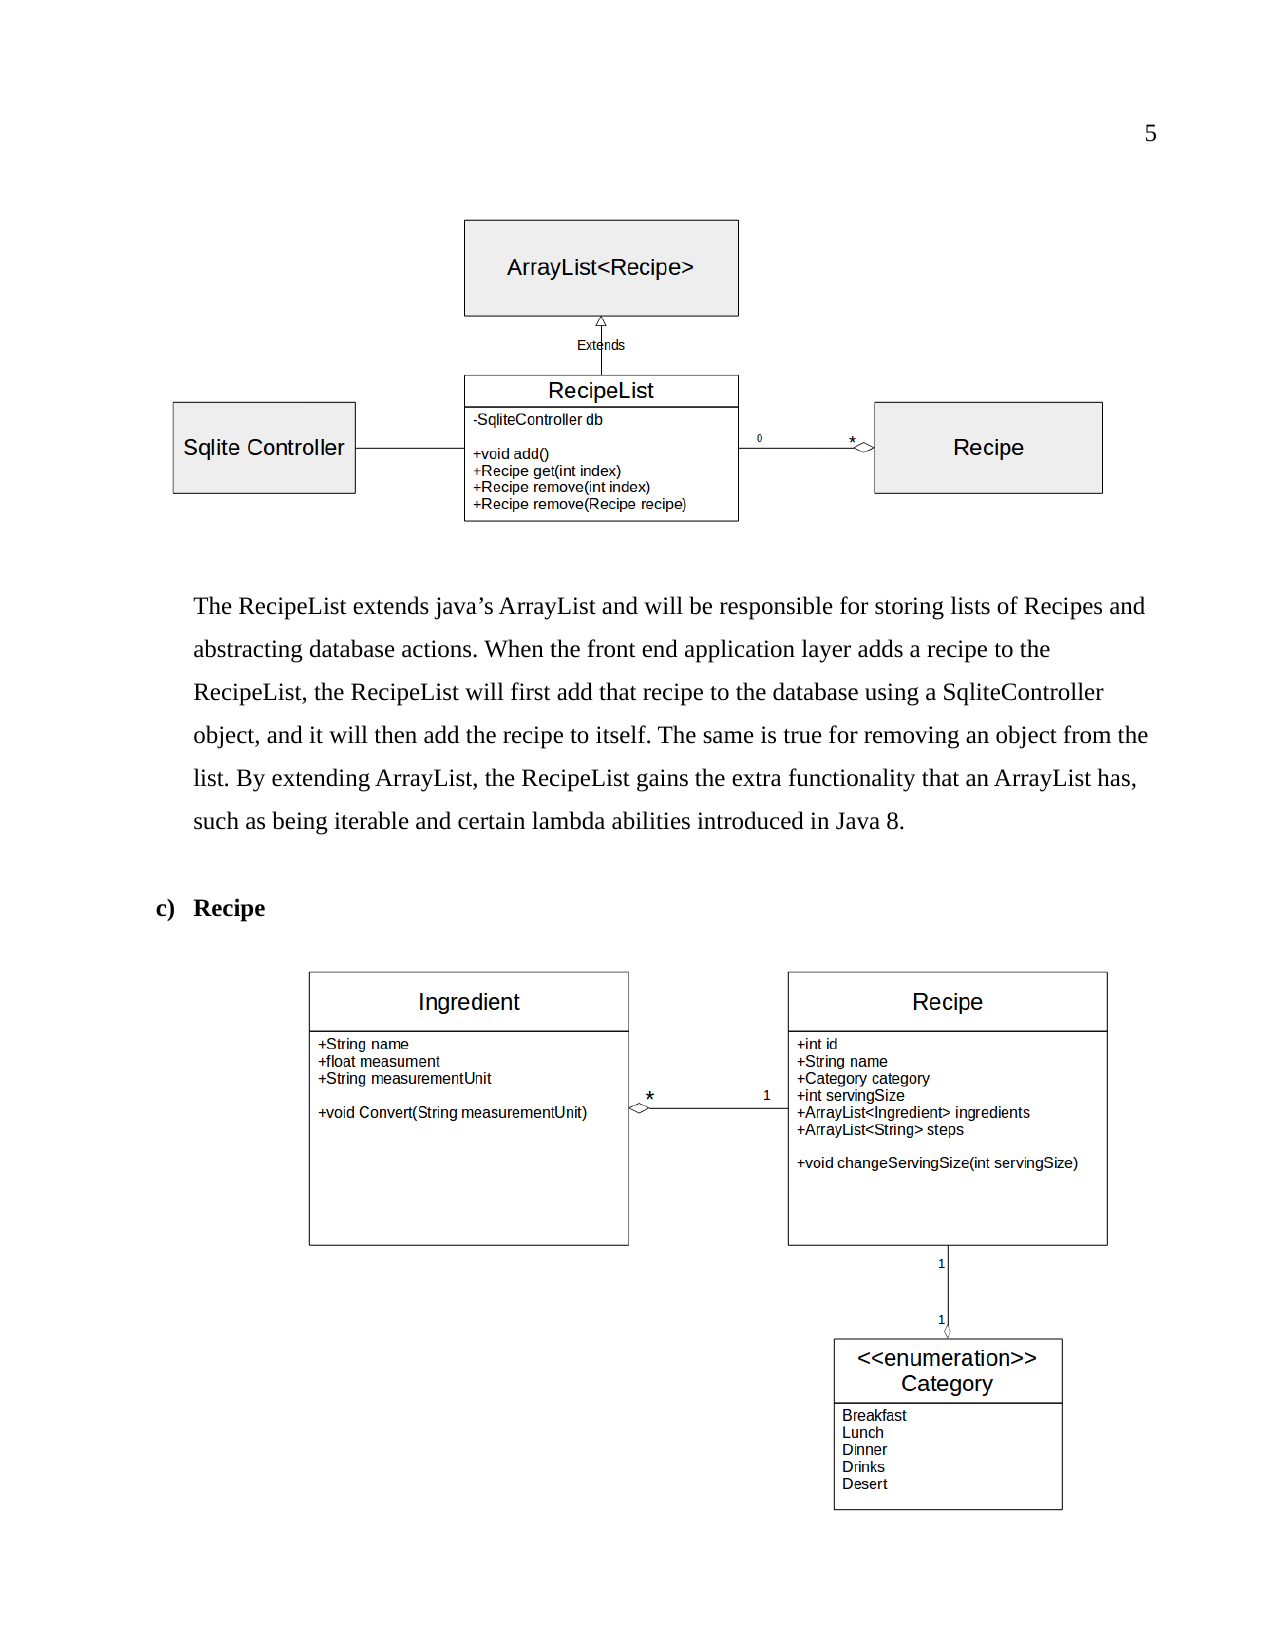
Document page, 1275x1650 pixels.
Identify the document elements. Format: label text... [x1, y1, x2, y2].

list The RecipeList extends java’s ArrayList and will be responsible for storing lists of Recipes and abstracting database actions. When the front end application layer adds a recipe to the RecipeList, the RecipeList will first add that recipe to the database using a SqliteController object, and it will then add the recipe to itself. The same is true for removing an object from the list. By extending ArrayList, the RecipeList gains the extra functionality that an ArrayList has, such as being iterable and certain lambda abilities introduced in Java 8. [156, 591, 1157, 835]
list Recipe [156, 893, 1157, 921]
picture [136, 176, 1139, 534]
picture [136, 935, 1139, 1529]
